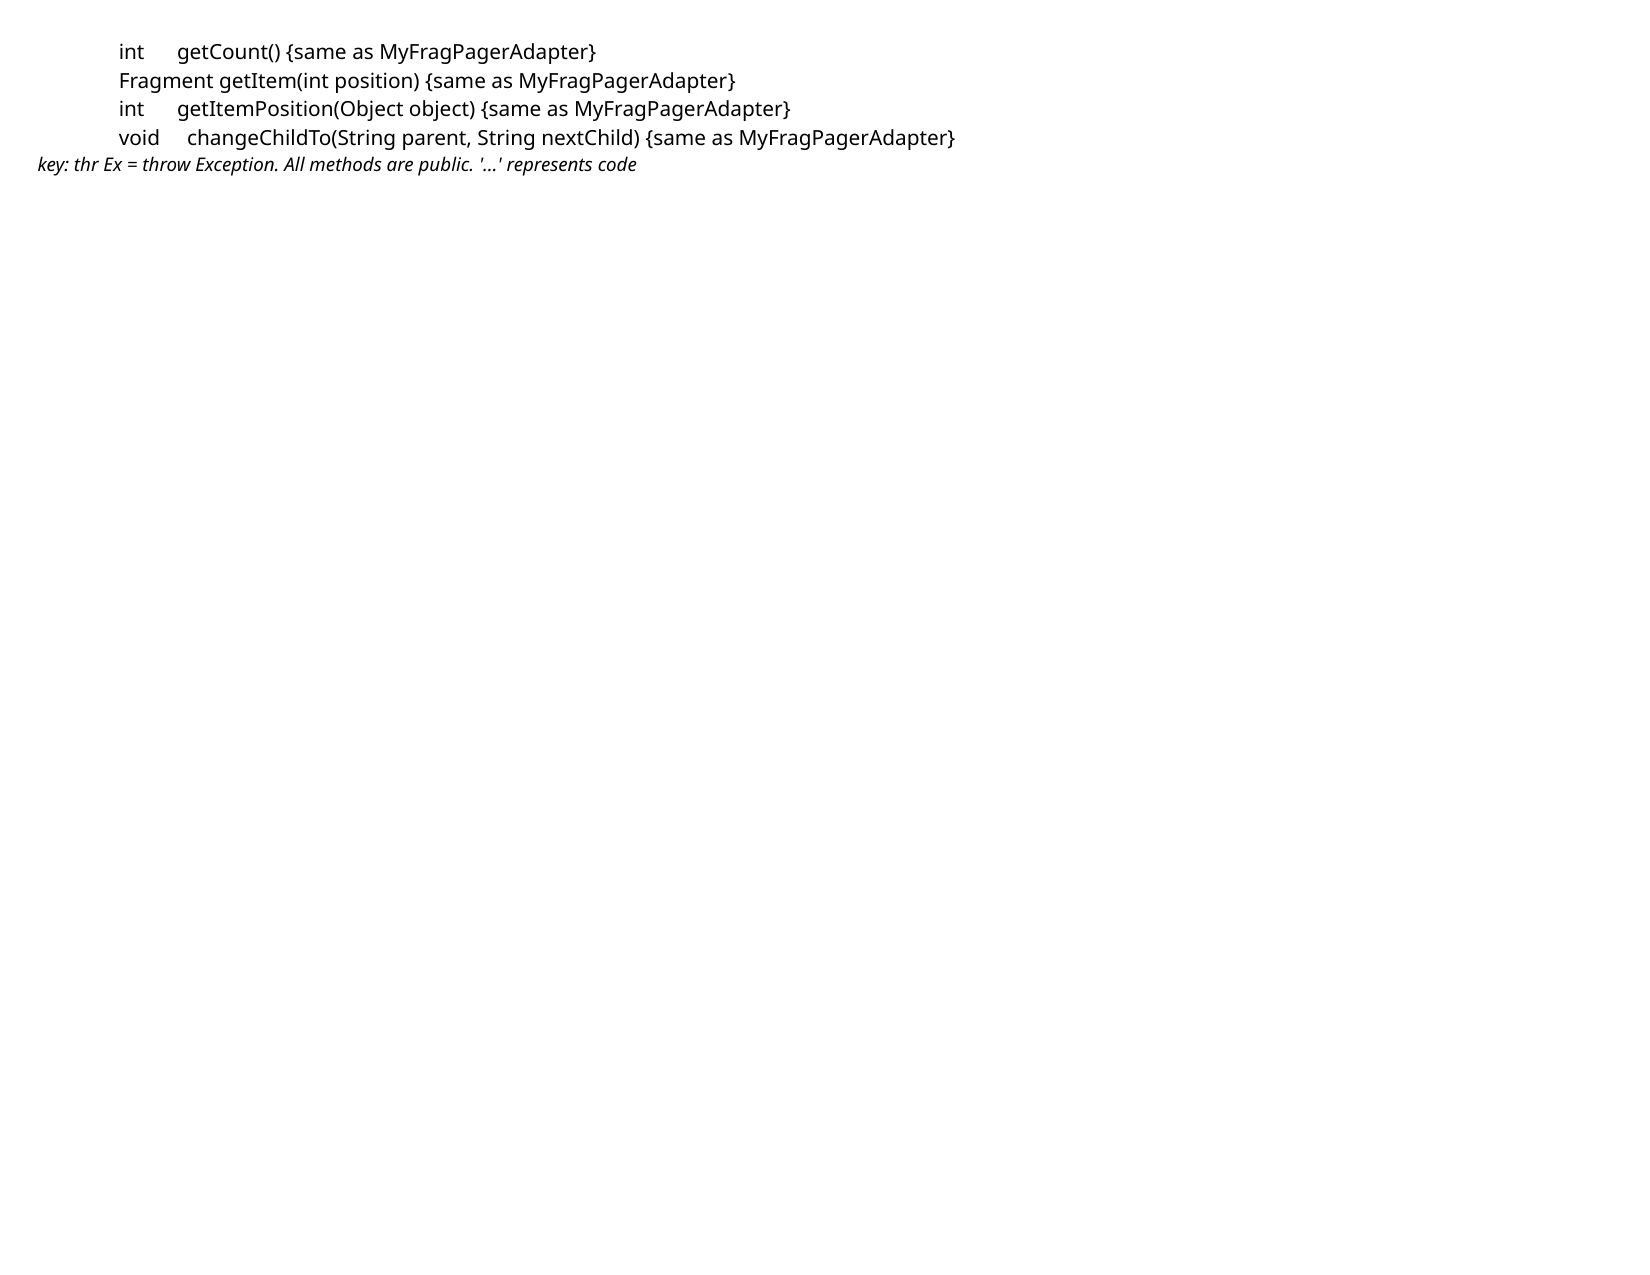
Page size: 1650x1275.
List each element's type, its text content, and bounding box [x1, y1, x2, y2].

text Fragment getItem(int position) {same as MyFragPagerAdapter} [118, 66, 1612, 94]
text void changeChildTo(String parent, String nextChild) {same as MyFragPagerAdapter} [118, 123, 1612, 151]
text int getItemPosition(Object object) {same as MyFragPagerAdapter} [118, 94, 1612, 123]
text int getCount() {same as MyFragPagerAdapter} [118, 37, 1612, 66]
text key: thr Ex = throw Exception. All methods are public. '…' represents code [37, 151, 1612, 177]
